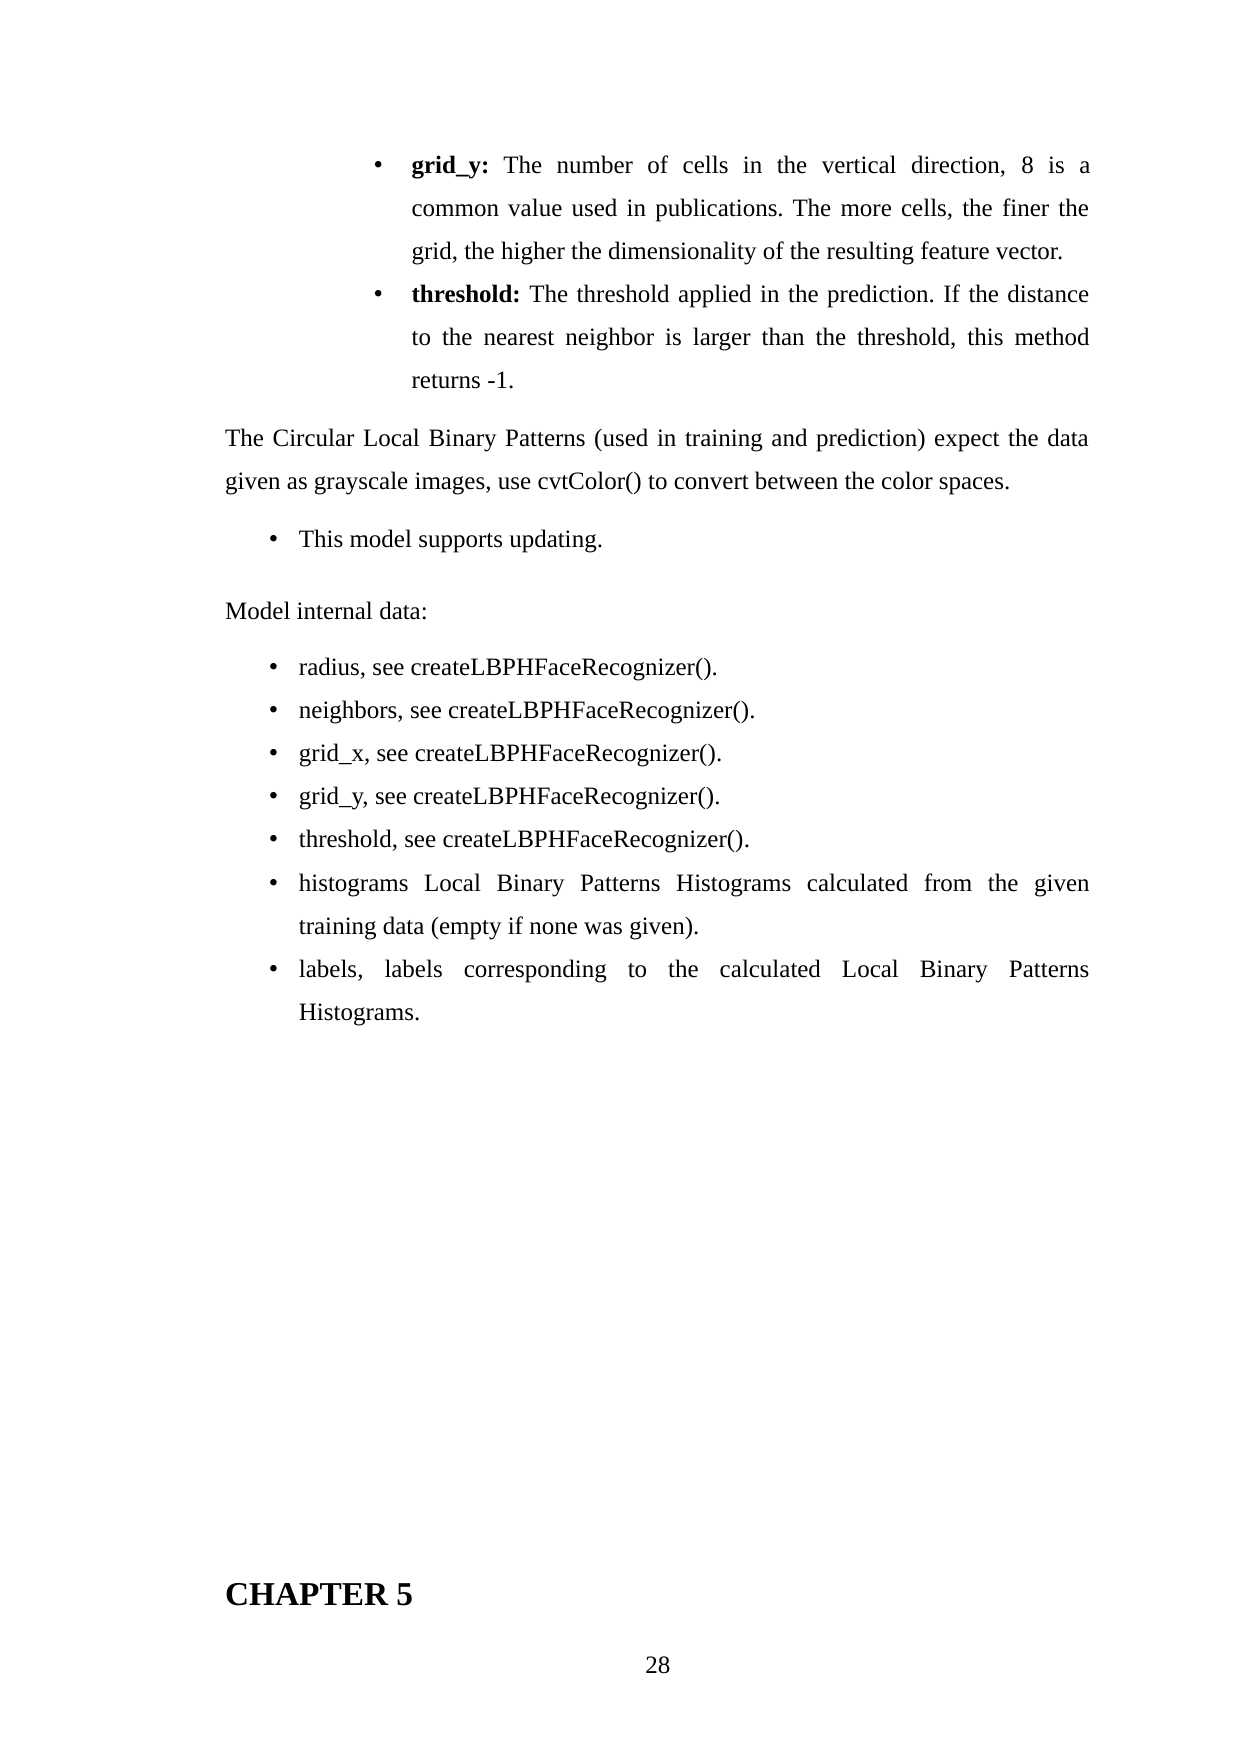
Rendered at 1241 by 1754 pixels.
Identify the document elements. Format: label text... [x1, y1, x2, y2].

text The Circular Local Binary Patterns (used in training and prediction) expect the data given as grayscale images, use cvtColor() to convert between the color spaces. [225, 423, 1090, 495]
list threshold: The threshold applied in the prediction. If the distance to the nearest neighbor is larger than the threshold, this method returns -1. [374, 279, 1090, 394]
list grid_y, see createLBPHFaceRecognizer(). [269, 781, 1090, 810]
list neighbors, see createLBPHFaceRecognizer(). [269, 695, 1090, 724]
list radius, see createLBPHFaceRecognizer(). [269, 652, 1090, 681]
list threshold, see createLBPHFaceRecognizer(). [269, 824, 1090, 853]
list grid_x, see createLBPHFaceRecognizer(). [269, 738, 1090, 767]
list This model supports updating. [269, 524, 1090, 553]
list labels, labels corresponding to the calculated Local Binary Patterns Histograms. [269, 954, 1090, 1026]
text CHAPTER 5 [225, 1574, 1090, 1613]
subtitle Model internal data: [225, 596, 1090, 625]
list grid_y: The number of cells in the vertical direction, 8 is a common value used in publications. The more cells, the finer the grid, the higher the dimensionality of the resulting feature vector. [374, 150, 1090, 265]
list histograms Local Binary Patterns Histograms calculated from the given training data (empty if none was given). [269, 868, 1090, 939]
